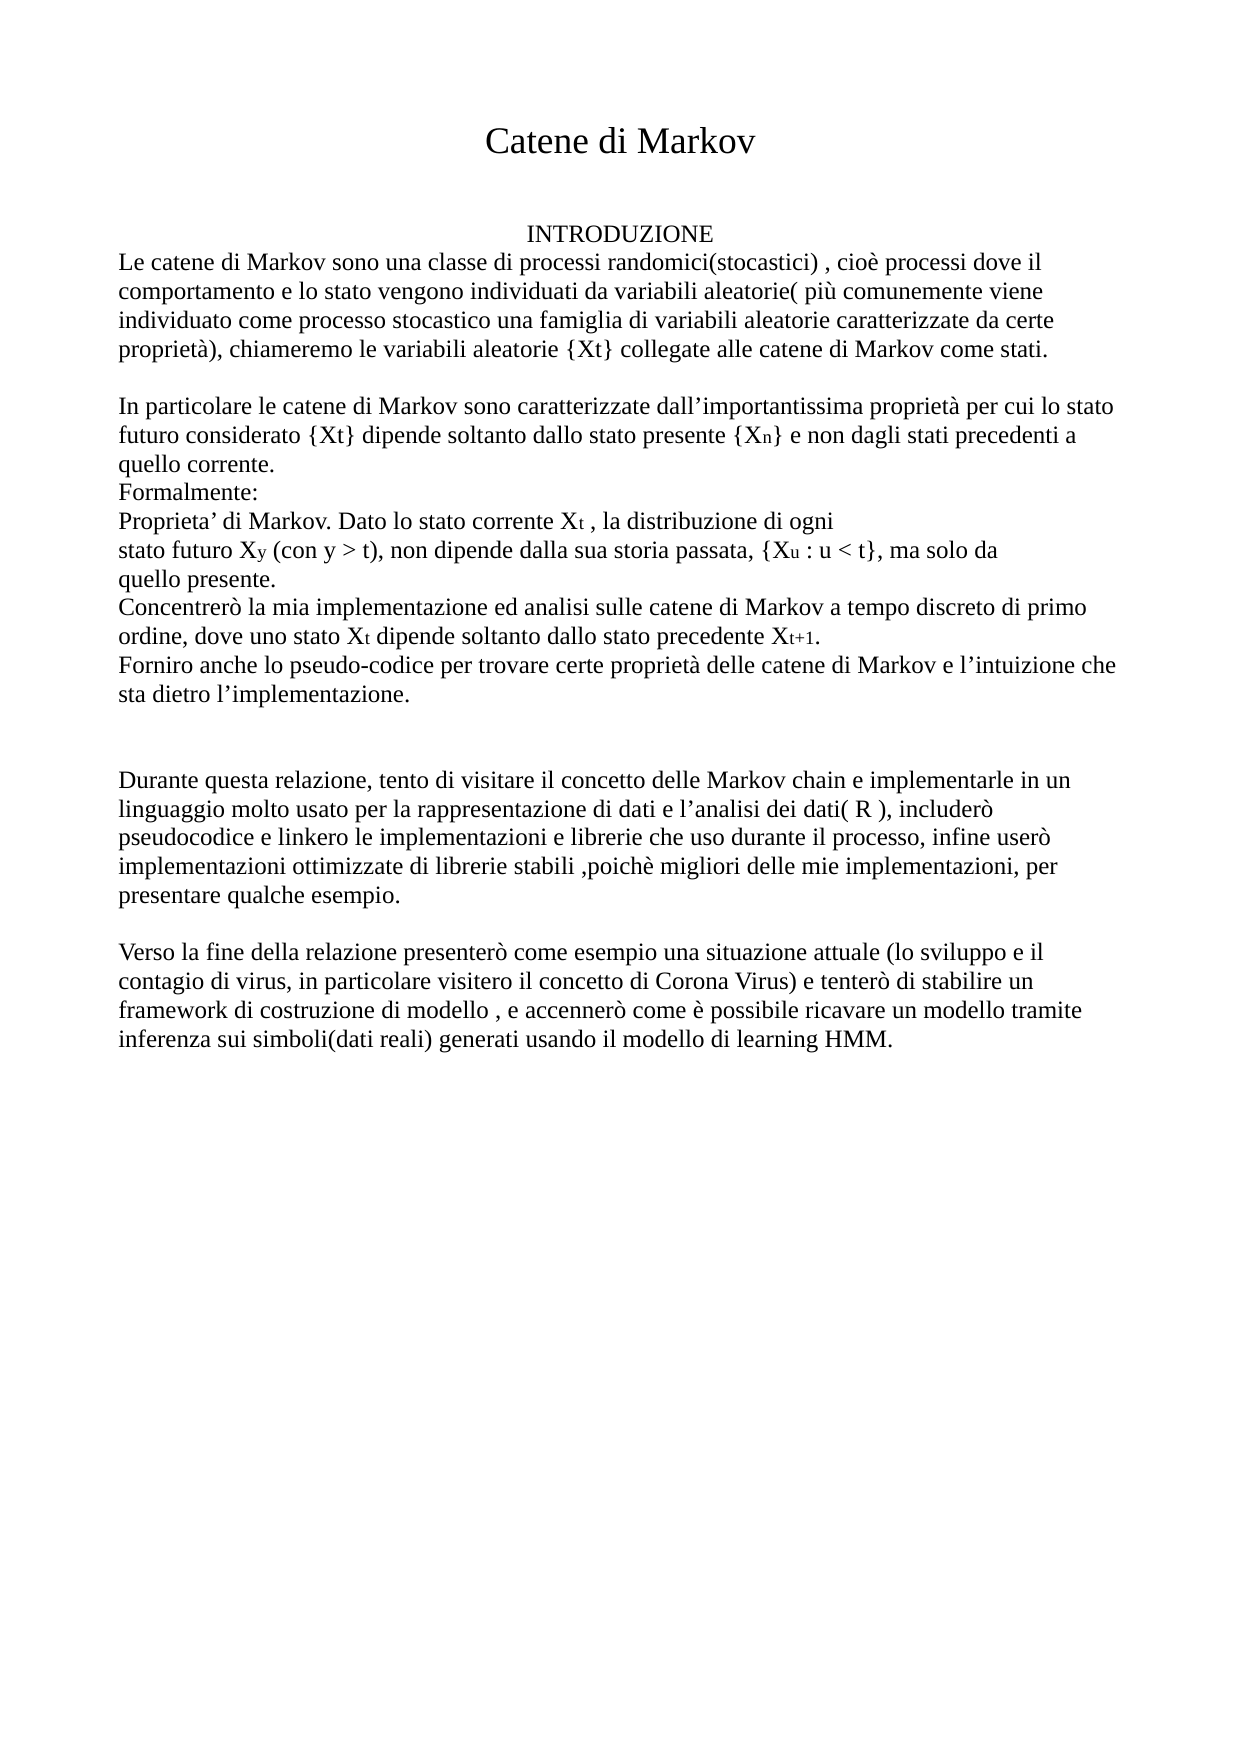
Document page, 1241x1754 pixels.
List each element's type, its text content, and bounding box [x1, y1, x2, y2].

text quello presente. [118, 564, 1122, 592]
text Durante questa relazione, tento di visitare il concetto delle Markov chain e implementarle in un linguaggio molto usato per la rappresentazione di dati e l’analisi dei dati( R ), includerò pseudocodice e linkero le implementazioni e librerie che uso durante il processo, infine userò implementazioni ottimizzate di librerie stabili ,poichè migliori delle mie implementazioni, per presentare qualche esempio. [118, 765, 1122, 909]
text INTRODUZIONE [118, 219, 1122, 247]
text Forniro anche lo pseudo-codice per trovare certe proprietà delle catene di Markov e l’intuizione che sta dietro l’implementazione. [118, 650, 1122, 707]
text stato futuro Xy (con y > t), non dipende dalla sua storia passata, {Xu : u < t}, ma solo da [118, 535, 1122, 564]
text Formalmente: [118, 477, 1122, 506]
text In particolare le catene di Markov sono caratterizzate dall’importantissima proprietà per cui lo stato futuro considerato {Xt} dipende soltanto dallo stato presente {Xn} e non dagli stati precedenti a quello corrente. [118, 391, 1122, 477]
text Proprieta’ di Markov. Dato lo stato corrente Xt , la distribuzione di ogni [118, 506, 1122, 535]
text Concentrerò la mia implementazione ed analisi sulle catene di Markov a tempo discreto di primo ordine, dove uno stato Xt dipende soltanto dallo stato precedente Xt+1. [118, 592, 1122, 650]
text Catene di Markov [118, 118, 1122, 161]
text Verso la fine della relazione presenterò come esempio una situazione attuale (lo sviluppo e il contagio di virus, in particolare visitero il concetto di Corona Virus) e tenterò di stabilire un framework di costruzione di modello , e accennerò come è possibile ricavare un modello tramite inferenza sui simboli(dati reali) generati usando il modello di learning HMM. [118, 937, 1122, 1052]
text Le catene di Markov sono una classe di processi randomici(stocastici) , cioè processi dove il comportamento e lo stato vengono individuati da variabili aleatorie( più comunemente viene individuato come processo stocastico una famiglia di variabili aleatorie caratterizzate da certe proprietà), chiameremo le variabili aleatorie {Xt} collegate alle catene di Markov come stati. [118, 247, 1122, 362]
